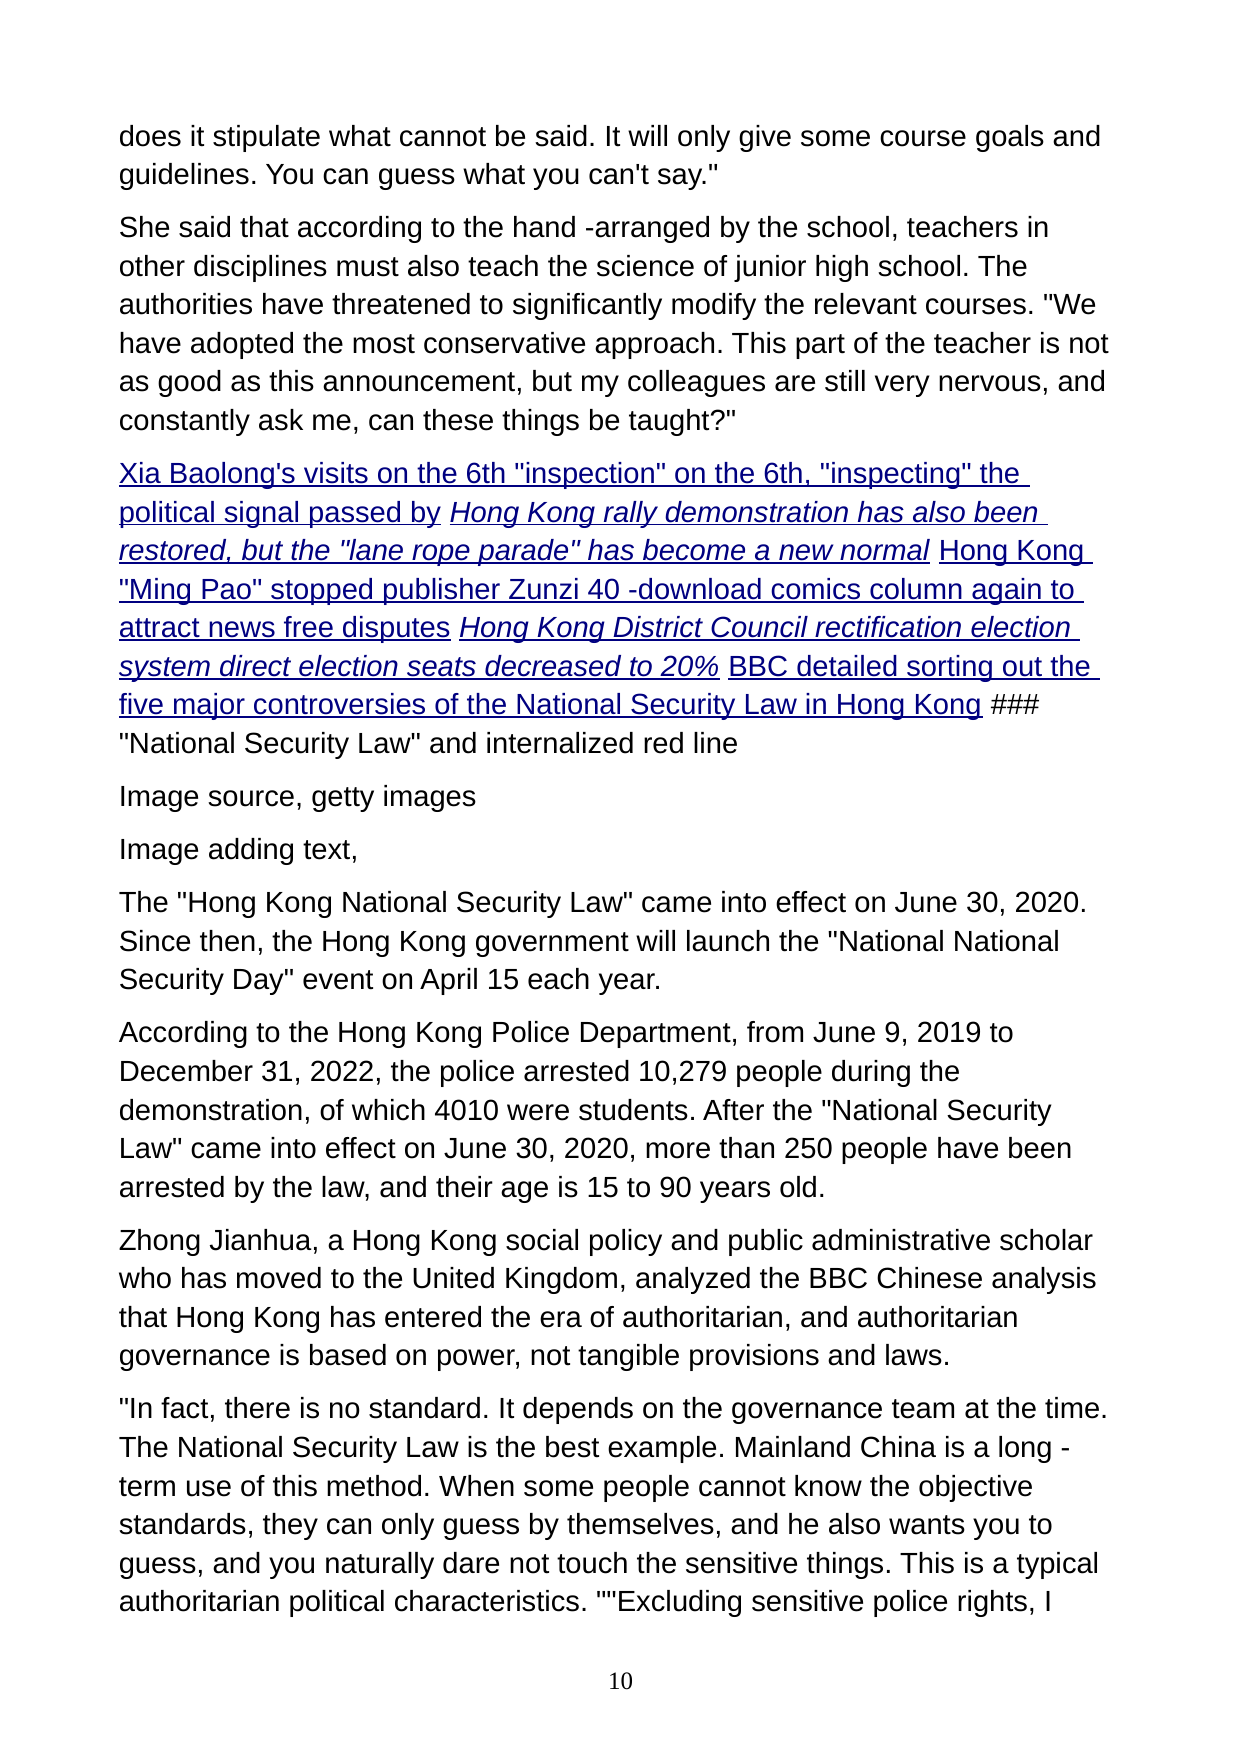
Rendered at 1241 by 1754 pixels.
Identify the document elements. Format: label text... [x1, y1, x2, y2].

text does it stipulate what cannot be said. It will only give some course goals and guidelines. You can guess what you can't say." [118, 118, 1122, 191]
text According to the Hong Kong Police Department, from June 9, 2019 to December 31, 2022, the police arrested 10,279 people during the demonstration, of which 4010 were students. After the "National Security Law" came into effect on June 30, 2020, more than 250 people have been arrested by the law, and their age is 15 to 90 years old. [118, 1015, 1122, 1203]
text She said that according to the hand -arranged by the school, teachers in other disciplines must also teach the science of junior high school. The authorities have threatened to significantly modify the relevant courses. "We have adopted the most conservative approach. This part of the teacher is not as good as this announcement, but my colleagues are still very nervous, and constantly ask me, can these things be taught?" [118, 210, 1122, 436]
text The "Hong Kong National Security Law" came into effect on June 30, 2020. Since then, the Hong Kong government will launch the "National National Security Day" event on April 15 each year. [118, 885, 1122, 996]
text "In fact, there is no standard. It depends on the governance team at the time. The National Security Law is the best example. Mainland China is a long -term use of this method. When some people cannot know the objective standards, they can only guess by themselves, and he also wants you to guess, and you naturally dare not touch the sensitive things. This is a typical authoritarian political characteristics. ""Excluding sensitive police rights, I [118, 1391, 1122, 1618]
text Xia Baolong's visits on the 6th "inspection" on the 6th, "inspecting" the political signal passed by Hong Kong rally demonstration has also been restored, but the "lane rope parade" has become a new normal Hong Kong "Ming Pao" stopped publisher Zunzi 40 -download comics column again to attract news free disputes Hong Kong District Council rectification election system direct election seats decreased to 20% BBC detailed sorting out the five major controversies of the National Security Law in Hong Kong ### "National Security Law" and internalized red line [118, 456, 1122, 759]
text Image source, getty images [118, 779, 1122, 812]
text Zhong Jianhua, a Hong Kong social policy and public administrative scholar who has moved to the United Kingdom, analyzed the BBC Chinese analysis that Hong Kong has entered the era of authoritarian, and authoritarian governance is based on power, not tangible provisions and laws. [118, 1223, 1122, 1372]
text Image adding text, [118, 832, 1122, 866]
